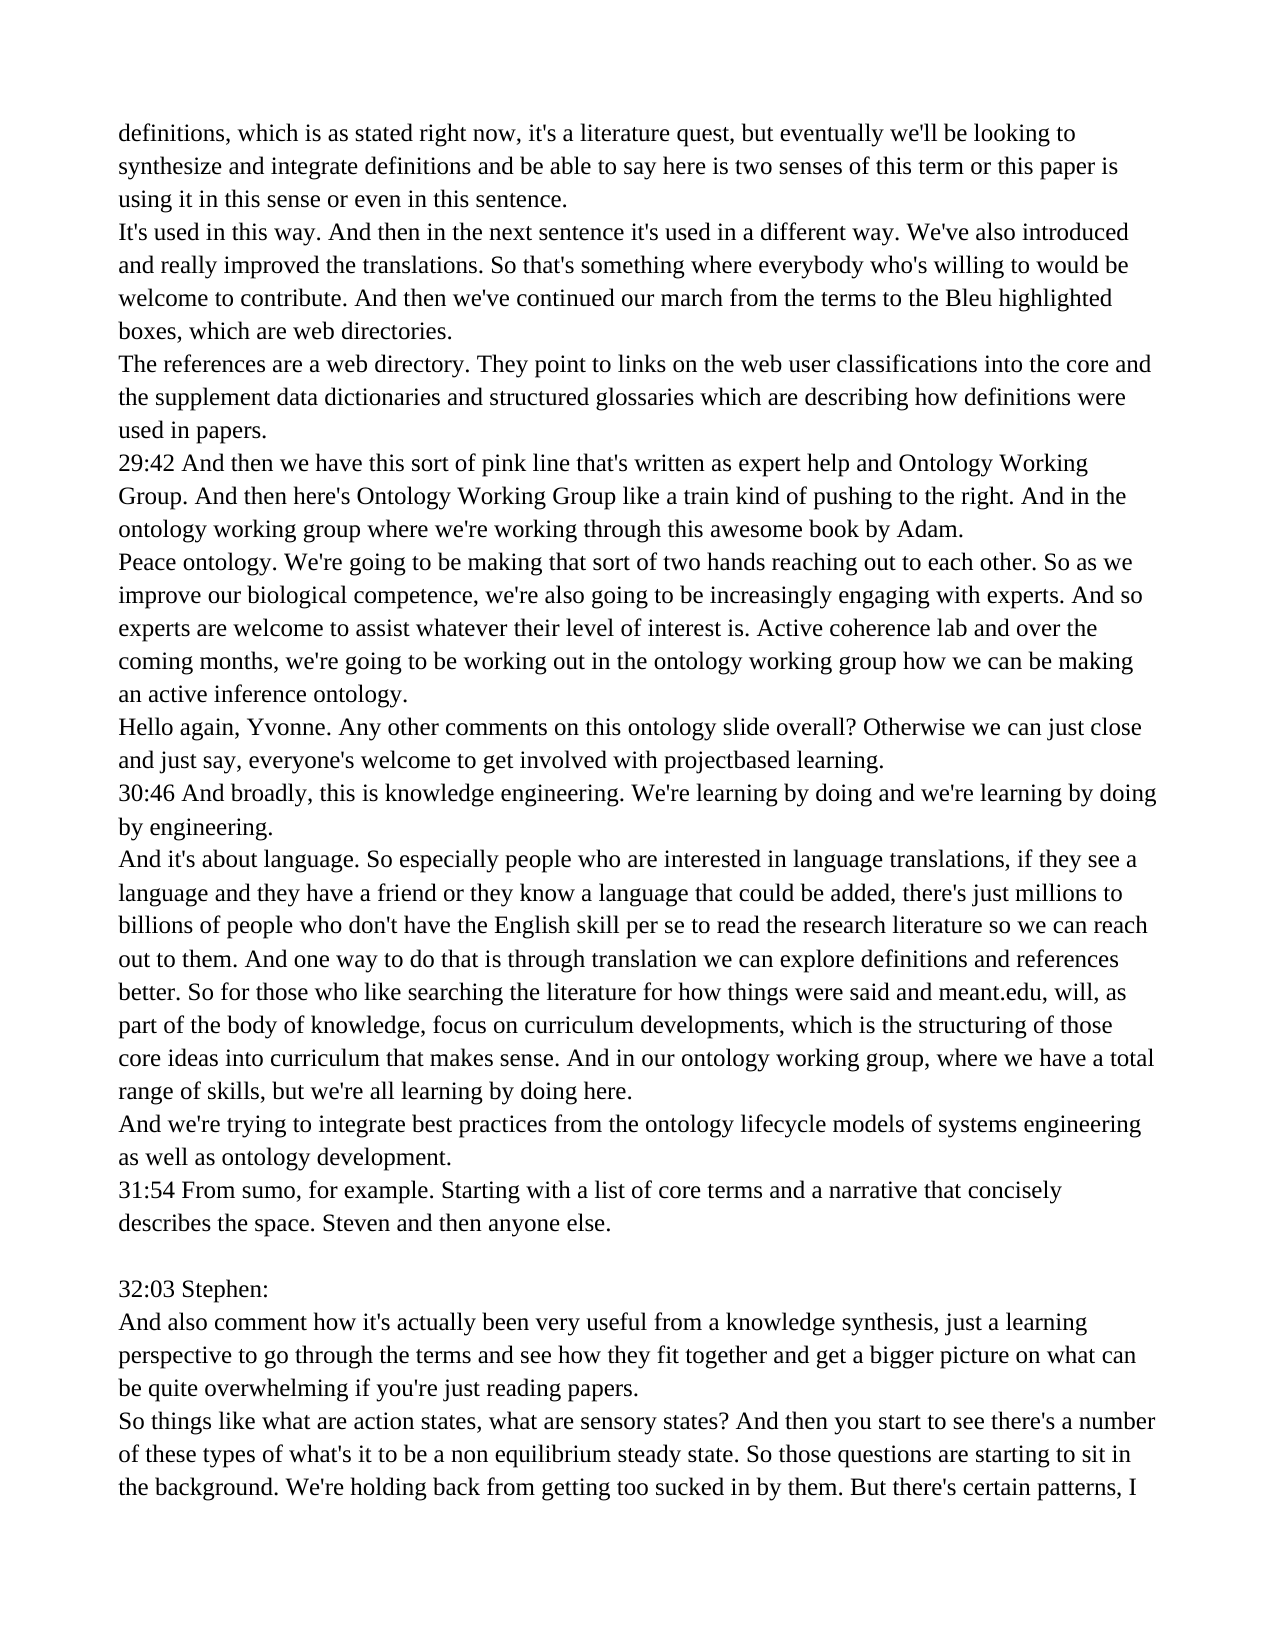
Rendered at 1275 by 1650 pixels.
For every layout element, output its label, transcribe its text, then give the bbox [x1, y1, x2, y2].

text And also comment how it's actually been very useful from a knowledge synthesis, just a learning perspective to go through the terms and see how they fit together and get a bigger picture on what can be quite overwhelming if you're just reading papers. [118, 1307, 1157, 1402]
text Hello again, Yvonne. Any other comments on this ontology slide overall? Otherwise we can just close and just say, everyone's welcome to get involved with projectbased learning. [118, 712, 1157, 774]
text It's used in this way. And then in the next sentence it's used in a different way. We've also introduced and really improved the translations. So that's something where everybody who's willing to would be welcome to contribute. And then we've continued our march from the terms to the Bleu highlighted boxes, which are web directories. [118, 217, 1157, 345]
text The references are a web directory. They point to links on the web user classifications into the core and the supplement data dictionaries and structured glossaries which are describing how definitions were used in papers. [118, 349, 1157, 444]
text And it's about language. So especially people who are interested in language translations, if they see a language and they have a friend or they know a language that could be added, there's just millions to billions of people who don't have the English skill per se to read the research literature so we can reach out to them. And one way to do that is through translation we can explore definitions and references better. So for those who like searching the literature for how things were said and meant.edu, will, as part of the body of knowledge, focus on curriculum developments, which is the structuring of those core ideas into curriculum that makes sense. And in our ontology working group, where we have a total range of skills, but we're all learning by doing here. [118, 844, 1157, 1104]
text Peace ontology. We're going to be making that sort of two hands reaching out to each other. So as we improve our biological competence, we're also going to be increasingly engaging with experts. And so experts are welcome to assist whatever their level of interest is. Active coherence lab and over the coming months, we're going to be working out in the ontology working group how we can be making an active inference ontology. [118, 547, 1157, 708]
text definitions, which is as stated right now, it's a literature quest, but eventually we'll be looking to synthesize and integrate definitions and be able to say here is two senses of this term or this paper is using it in this sense or even in this sentence. [118, 118, 1157, 213]
text And we're trying to integrate best practices from the ontology lifecycle models of systems engineering as well as ontology development. [118, 1109, 1157, 1171]
text 31:54 From sumo, for example. Starting with a list of core terms and a narrative that concisely describes the space. Steven and then anyone else. [118, 1175, 1157, 1237]
text 32:03 Stephen: [118, 1274, 1157, 1303]
text 30:46 And broadly, this is knowledge engineering. We're learning by doing and we're learning by doing by engineering. [118, 778, 1157, 840]
text 29:42 And then we have this sort of pink line that's written as expert help and Ontology Working Group. And then here's Ontology Working Group like a train kind of pushing to the right. And in the ontology working group where we're working through this awesome book by Adam. [118, 448, 1157, 543]
text So things like what are action states, what are sensory states? And then you start to see there's a number of these types of what's it to be a non equilibrium steady state. So those questions are starting to sit in the background. We're holding back from getting too sucked in by them. But there's certain patterns, I [118, 1406, 1157, 1501]
